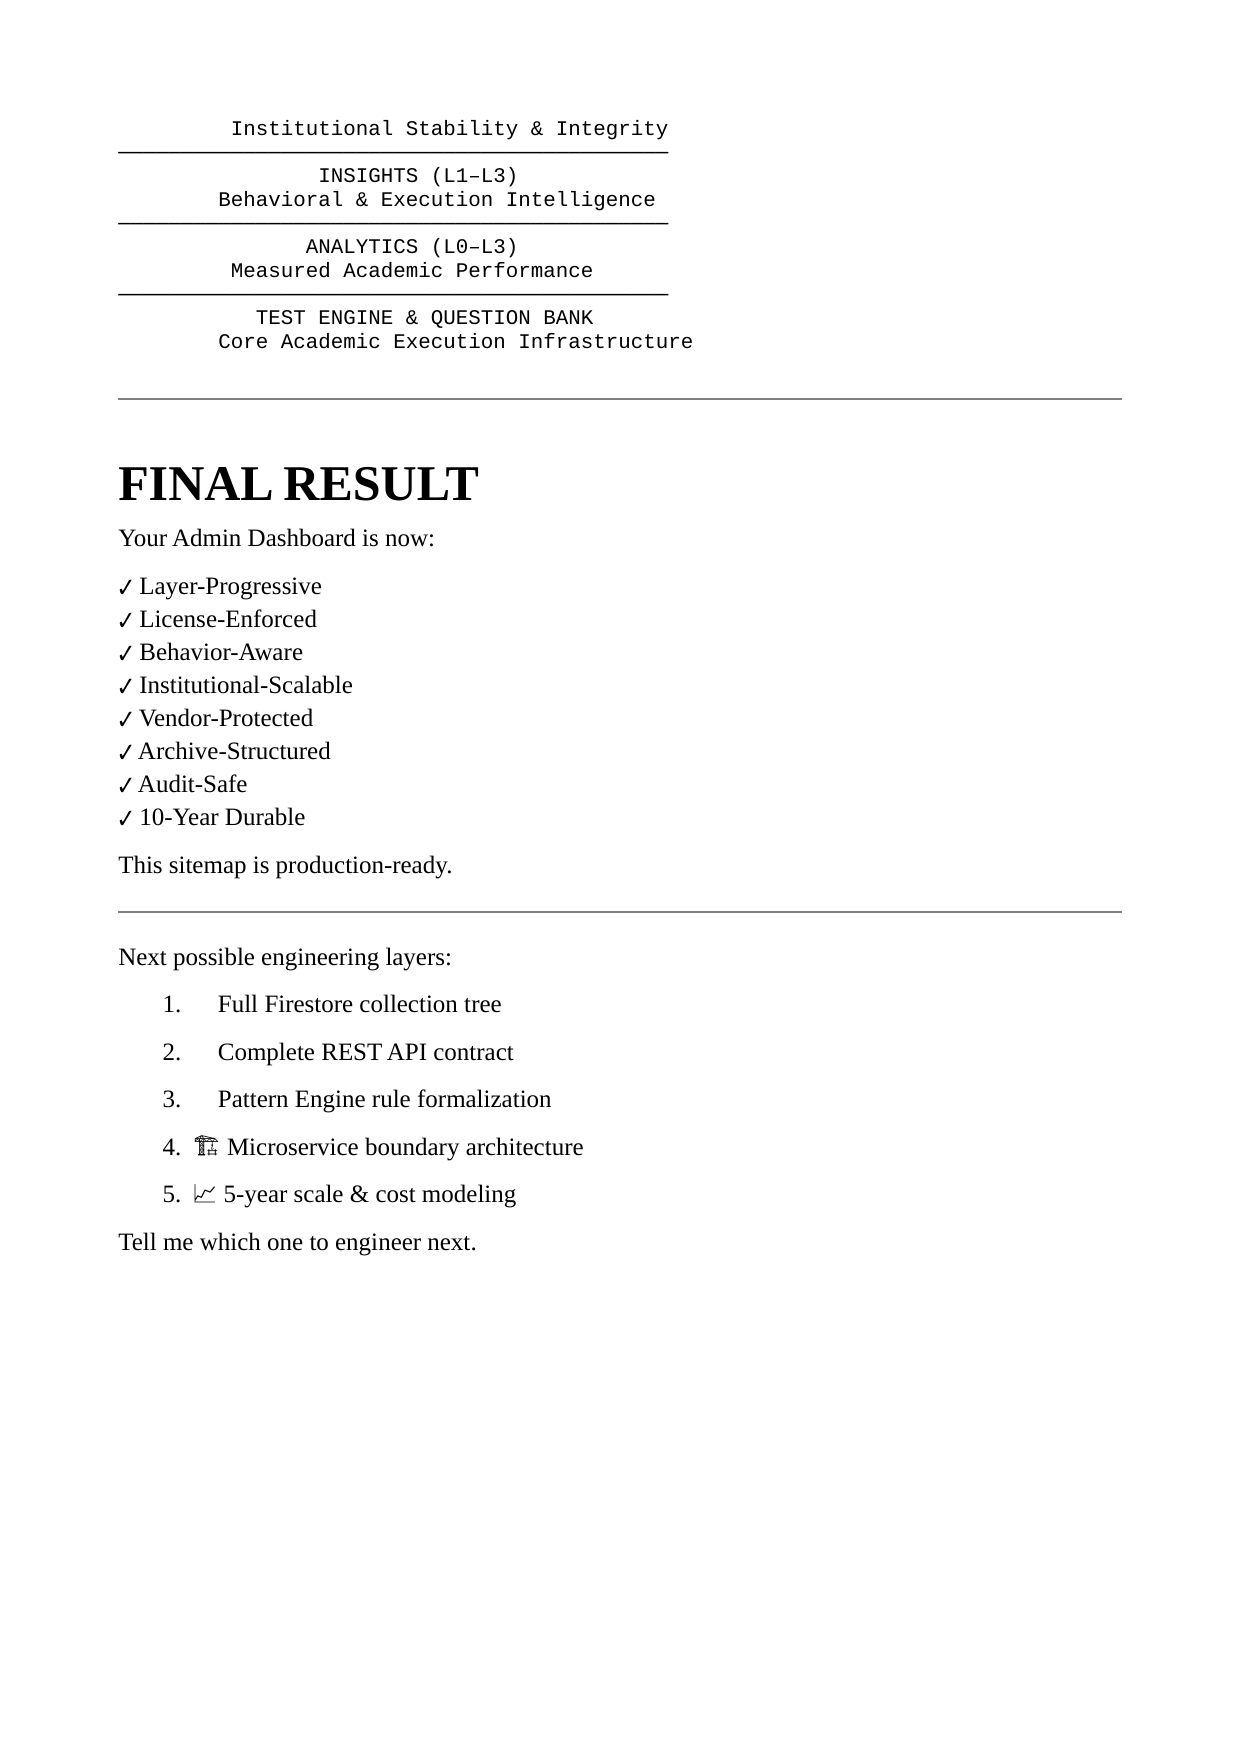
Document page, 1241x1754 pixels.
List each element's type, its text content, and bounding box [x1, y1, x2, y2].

list 🔥 Full Firestore collection tree [162, 989, 1122, 1018]
text Next possible engineering layers: [118, 942, 1122, 970]
list 🔌 Complete REST API contract [162, 1037, 1122, 1066]
text INSIGHTS (L1–L3) [118, 165, 1122, 189]
list 🧠 Pattern Engine rule formalization [162, 1084, 1122, 1113]
text ✔ Layer-Progressive ✔ License-Enforced ✔ Behavior-Aware ✔ Institutional-Scalable ✔ Vendor-Protected ✔ Archive-Structured ✔ Audit-Safe ✔ 10-Year Durable [118, 571, 1122, 831]
text Tell me which one to engineer next. [118, 1227, 1122, 1256]
text Your Admin Dashboard is now: [118, 523, 1122, 552]
text Measured Academic Performance [118, 260, 1122, 284]
list 🏗 Microservice boundary architecture [162, 1132, 1122, 1161]
text This sitemap is production-ready. [118, 850, 1122, 878]
text Institutional Stability & Integrity [118, 118, 1122, 142]
subtitle FINAL RESULT [118, 453, 1122, 511]
text ANALYTICS (L0–L3) [118, 236, 1122, 260]
text TEST ENGINE & QUESTION BANK [118, 307, 1122, 331]
text ──────────────────────────────────────────── [118, 213, 1122, 236]
text Core Academic Execution Infrastructure [118, 331, 1122, 354]
text ──────────────────────────────────────────── [118, 142, 1122, 165]
list 📈 5-year scale & cost modeling [162, 1179, 1122, 1208]
text ──────────────────────────────────────────── [118, 284, 1122, 307]
text Behavioral & Execution Intelligence [118, 189, 1122, 213]
